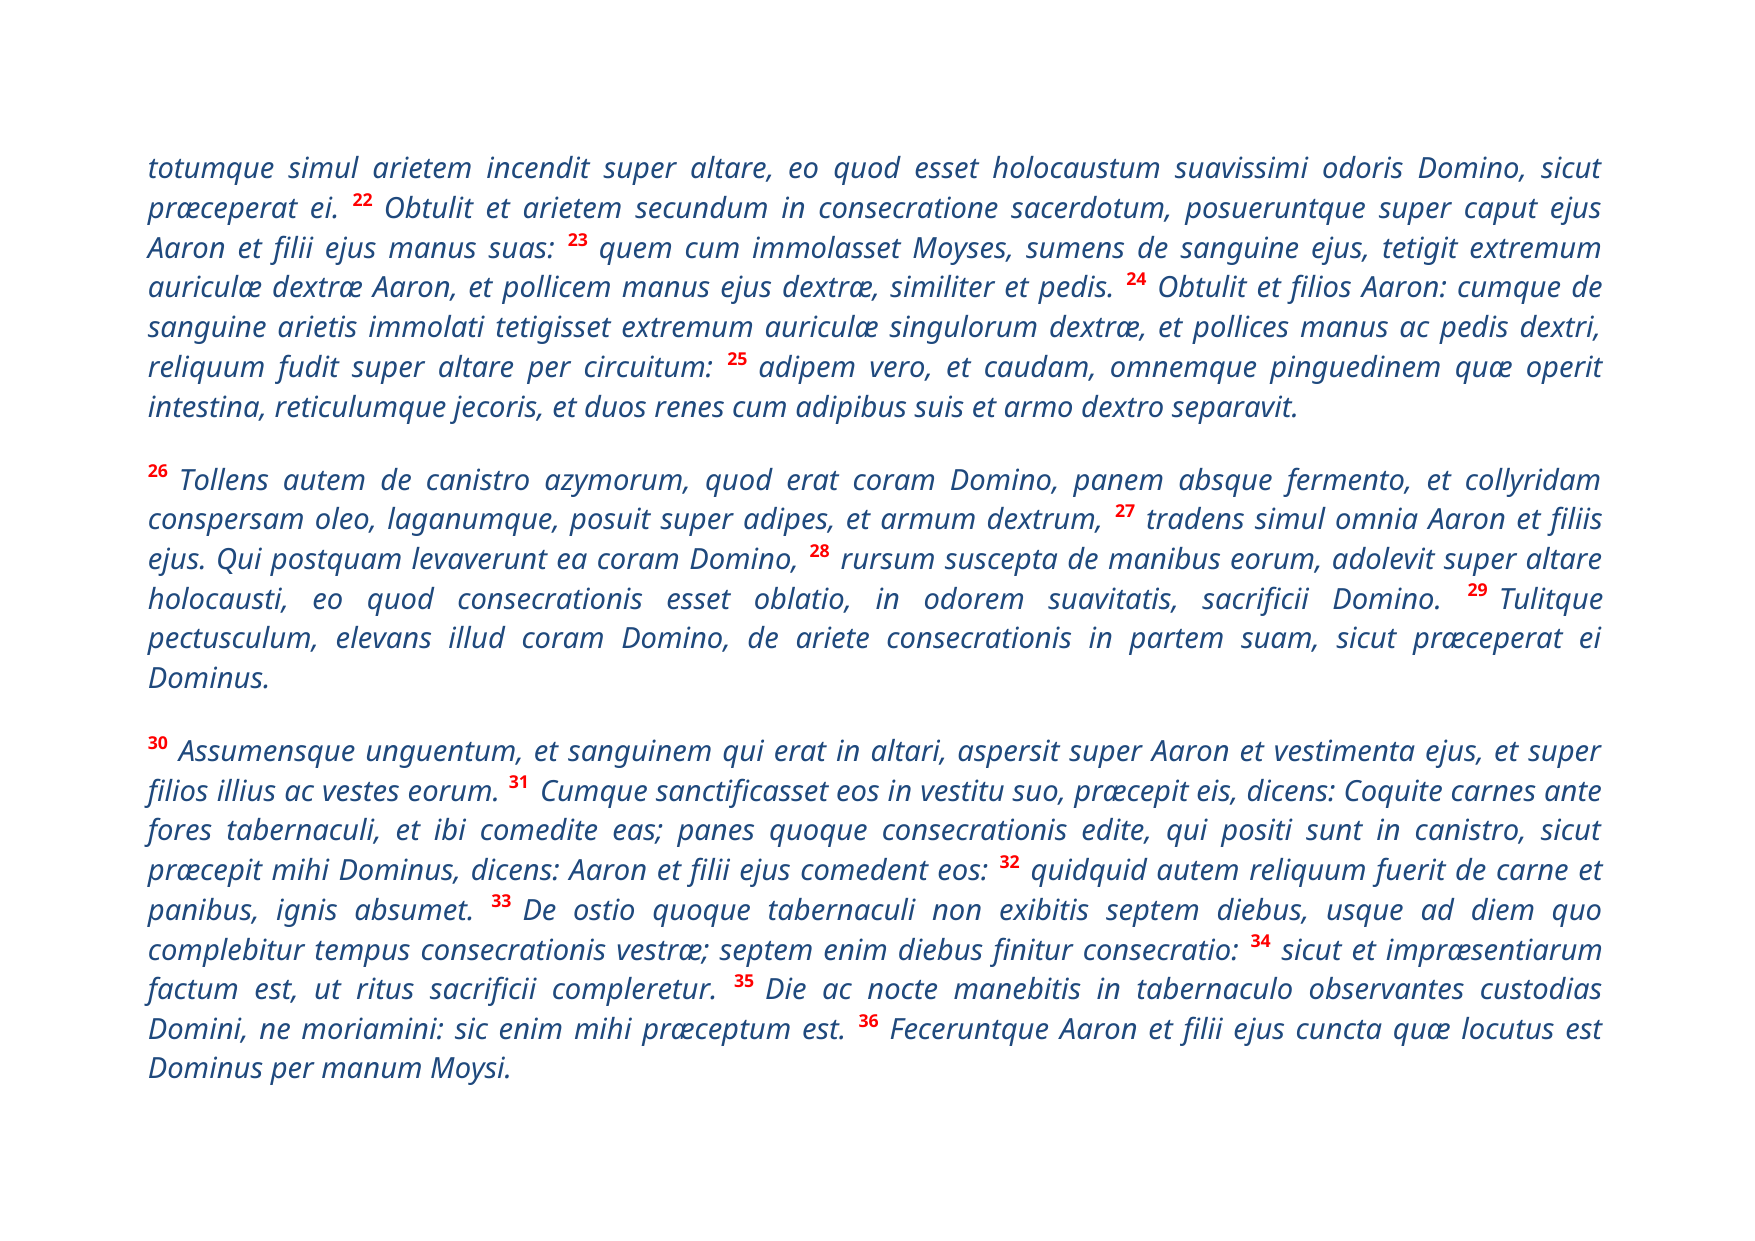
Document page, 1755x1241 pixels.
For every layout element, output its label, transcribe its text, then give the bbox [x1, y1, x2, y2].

text 26 Tollens autem de canistro azymorum, quod erat coram Domino, panem absque fermento, et collyridam conspersam oleo, laganumque, posuit super adipes, et armum dextrum, 27 tradens simul omnia Aaron et filiis ejus. Qui postquam levaverunt ea coram Domino, 28 rursum suscepta de manibus eorum, adolevit super altare holocausti, eo quod consecrationis esset oblatio, in odorem suavitatis, sacrificii Domino. 29 Tulitque pectusculum, elevans illud coram Domino, de ariete consecrationis in partem suam, sicut præceperat ei Dominus. [148, 459, 1606, 697]
text totumque simul arietem incendit super altare, eo quod esset holocaustum suavissimi odoris Domino, sicut præceperat ei. 22 Obtulit et arietem secundum in consecratione sacerdotum, posueruntque super caput ejus Aaron et filii ejus manus suas: 23 quem cum immolasset Moyses, sumens de sanguine ejus, tetigit extremum auriculæ dextræ Aaron, et pollicem manus ejus dextræ, similiter et pedis. 24 Obtulit et filios Aaron: cumque de sanguine arietis immolati tetigisset extremum auriculæ singulorum dextræ, et pollices manus ac pedis dextri, reliquum fudit super altare per circuitum: 25 adipem vero, et caudam, omnemque pinguedinem quæ operit intestina, reticulumque jecoris, et duos renes cum adipibus suis et armo dextro separavit. [148, 148, 1606, 426]
text 30 Assumensque unguentum, et sanguinem qui erat in altari, aspersit super Aaron et vestimenta ejus, et super filios illius ac vestes eorum. 31 Cumque sanctificasset eos in vestitu suo, præcepit eis, dicens: Coquite carnes ante fores tabernaculi, et ibi comedite eas; panes quoque consecrationis edite, qui positi sunt in canistro, sicut præcepit mihi Dominus, dicens: Aaron et filii ejus comedent eos: 32 quidquid autem reliquum fuerit de carne et panibus, ignis absumet. 33 De ostio quoque tabernaculi non exibitis septem diebus, usque ad diem quo complebitur tempus consecrationis vestræ; septem enim diebus finitur consecratio: 34 sicut et impræsentiarum factum est, ut ritus sacrificii compleretur. 35 Die ac nocte manebitis in tabernaculo observantes custodias Domini, ne moriamini: sic enim mihi præceptum est. 36 Feceruntque Aaron et filii ejus cuncta quæ locutus est Dominus per manum Moysi. [148, 730, 1606, 1087]
